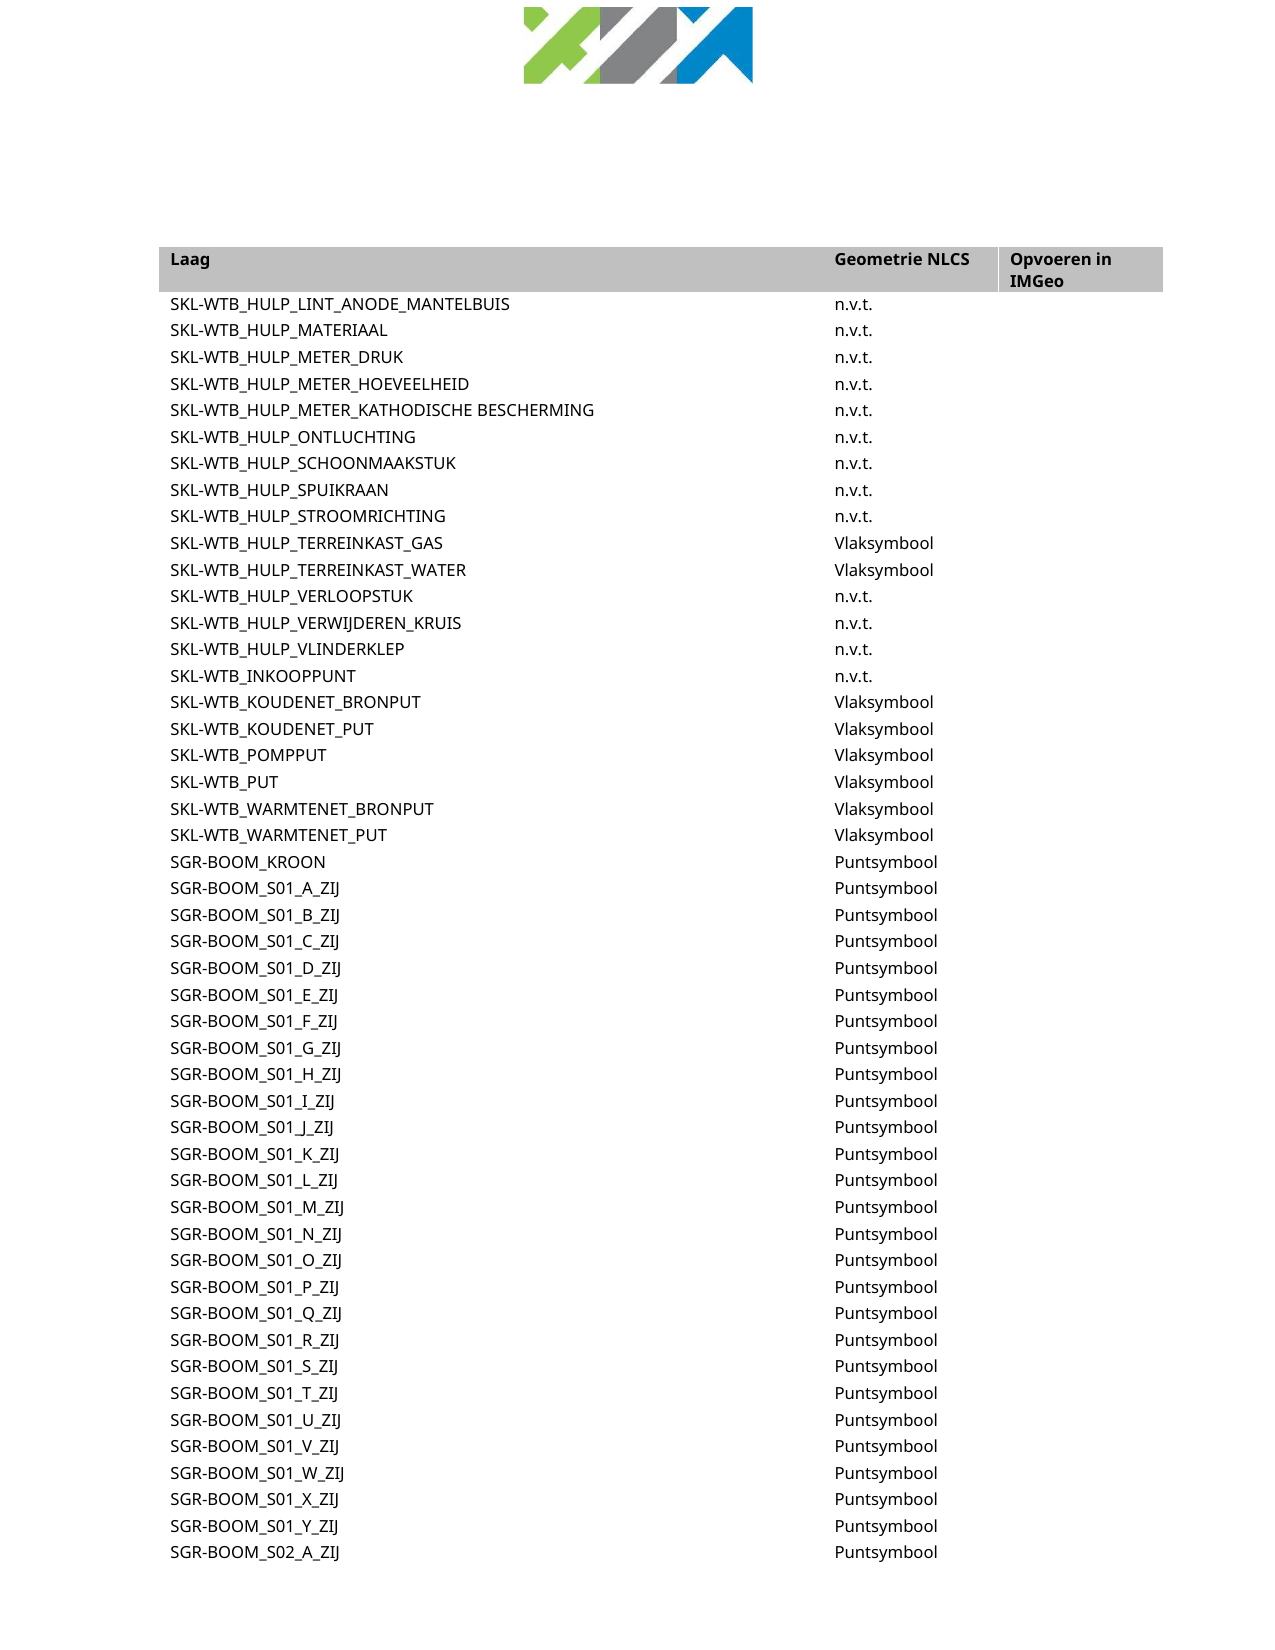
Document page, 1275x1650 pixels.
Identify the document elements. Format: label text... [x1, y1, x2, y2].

table_cell [999, 1461, 1163, 1488]
table_cell SGR-BOOM_S01_U_ZIJ [159, 1408, 823, 1435]
table_cell n.v.t. [823, 585, 998, 611]
table_cell [999, 425, 1163, 452]
table_cell [999, 1329, 1163, 1355]
table_cell [999, 346, 1163, 372]
table_cell SGR-BOOM_S01_W_ZIJ [159, 1461, 823, 1488]
table_cell SGR-BOOM_S01_X_ZIJ [159, 1488, 823, 1514]
table_cell Puntsymbool [823, 904, 998, 930]
table_cell SGR-BOOM_S01_Q_ZIJ [159, 1302, 823, 1328]
table_cell n.v.t. [823, 372, 998, 399]
table_cell [999, 1275, 1163, 1302]
table_cell [999, 1514, 1163, 1541]
table_cell SGR-BOOM_S01_M_ZIJ [159, 1196, 823, 1222]
table_cell [999, 479, 1163, 505]
table_cell Puntsymbool [823, 1541, 998, 1567]
table_cell [999, 771, 1163, 797]
table_cell SKL-WTB_HULP_METER_HOEVEELHEID [159, 372, 823, 399]
table_cell SGR-BOOM_S01_Y_ZIJ [159, 1514, 823, 1541]
table_cell SGR-BOOM_S01_A_ZIJ [159, 877, 823, 903]
table_cell [999, 930, 1163, 957]
table_cell Puntsymbool [823, 1275, 998, 1302]
table_cell [999, 1116, 1163, 1142]
table_cell Puntsymbool [823, 1169, 998, 1196]
table_cell SGR-BOOM_S01_O_ZIJ [159, 1249, 823, 1275]
table_cell SKL-WTB_HULP_VLINDERKLEP [159, 638, 823, 664]
table_cell [999, 1488, 1163, 1514]
table_cell SGR-BOOM_S01_I_ZIJ [159, 1089, 823, 1116]
table_cell [999, 1169, 1163, 1196]
table_cell SGR-BOOM_S01_N_ZIJ [159, 1222, 823, 1249]
table_cell SGR-BOOM_S01_K_ZIJ [159, 1143, 823, 1169]
table_cell [999, 452, 1163, 478]
table_cell SKL-WTB_HULP_TERREINKAST_WATER [159, 558, 823, 585]
table_cell [999, 1541, 1163, 1567]
table_cell SGR-BOOM_S01_T_ZIJ [159, 1382, 823, 1408]
table_cell Puntsymbool [823, 1435, 998, 1461]
table_cell [999, 1302, 1163, 1328]
table_cell Vlaksymbool [823, 718, 998, 744]
table_cell [999, 691, 1163, 717]
table_cell [999, 850, 1163, 877]
table_cell Puntsymbool [823, 1116, 998, 1142]
table_cell Puntsymbool [823, 1408, 998, 1435]
table_cell SKL-WTB_HULP_ONTLUCHTING [159, 425, 823, 452]
table_cell [999, 1355, 1163, 1382]
table_cell SKL-WTB_HULP_VERWIJDEREN_KRUIS [159, 611, 823, 638]
table_cell n.v.t. [823, 425, 998, 452]
table_cell SKL-WTB_WARMTENET_BRONPUT [159, 797, 823, 824]
table_cell Vlaksymbool [823, 532, 998, 558]
table_cell [999, 1196, 1163, 1222]
table_cell [999, 1063, 1163, 1089]
table_cell Puntsymbool [823, 877, 998, 903]
table_cell [999, 1249, 1163, 1275]
table_cell Puntsymbool [823, 1329, 998, 1355]
table_cell [999, 399, 1163, 425]
table_cell SGR-BOOM_S01_R_ZIJ [159, 1329, 823, 1355]
table_cell SGR-BOOM_S01_E_ZIJ [159, 983, 823, 1010]
table_cell [999, 1435, 1163, 1461]
table_cell Puntsymbool [823, 1063, 998, 1089]
table_cell SGR-BOOM_S01_G_ZIJ [159, 1036, 823, 1063]
table_cell SKL-WTB_KOUDENET_BRONPUT [159, 691, 823, 717]
table_cell [999, 744, 1163, 771]
table_cell [999, 957, 1163, 983]
table_cell [999, 824, 1163, 850]
table_cell SKL-WTB_HULP_MATERIAAL [159, 319, 823, 346]
table_cell [999, 558, 1163, 585]
table_cell [999, 664, 1163, 691]
table_cell n.v.t. [823, 479, 998, 505]
table_cell [999, 1408, 1163, 1435]
table_cell SGR-BOOM_KROON [159, 850, 823, 877]
table_cell SKL-WTB_POMPPUT [159, 744, 823, 771]
table_cell SKL-WTB_HULP_VERLOOPSTUK [159, 585, 823, 611]
table_cell SGR-BOOM_S01_V_ZIJ [159, 1435, 823, 1461]
table_cell n.v.t. [823, 346, 998, 372]
table_cell n.v.t. [823, 664, 998, 691]
table_cell [999, 877, 1163, 903]
table_cell Puntsymbool [823, 1196, 998, 1222]
table_cell [999, 1382, 1163, 1408]
table_cell SKL-WTB_HULP_SPUIKRAAN [159, 479, 823, 505]
table_cell SKL-WTB_KOUDENET_PUT [159, 718, 823, 744]
table_cell Puntsymbool [823, 1222, 998, 1249]
table_cell SKL-WTB_HULP_STROOMRICHTING [159, 505, 823, 532]
table_cell [999, 372, 1163, 399]
table_cell n.v.t. [823, 611, 998, 638]
table_cell Vlaksymbool [823, 797, 998, 824]
table_cell Vlaksymbool [823, 691, 998, 717]
table_cell n.v.t. [823, 505, 998, 532]
table_cell Puntsymbool [823, 1488, 998, 1514]
table_cell Puntsymbool [823, 1355, 998, 1382]
table_cell n.v.t. [823, 319, 998, 346]
table_cell SKL-WTB_PUT [159, 771, 823, 797]
table_cell Vlaksymbool [823, 771, 998, 797]
table_cell Puntsymbool [823, 1143, 998, 1169]
table_cell Vlaksymbool [823, 824, 998, 850]
table_cell [999, 1143, 1163, 1169]
table_cell Puntsymbool [823, 983, 998, 1010]
table_cell Puntsymbool [823, 930, 998, 957]
table_cell SGR-BOOM_S01_P_ZIJ [159, 1275, 823, 1302]
table_cell [999, 718, 1163, 744]
table_cell SKL-WTB_INKOOPPUNT [159, 664, 823, 691]
table_cell Puntsymbool [823, 1089, 998, 1116]
table_cell SKL-WTB_WARMTENET_PUT [159, 824, 823, 850]
table_cell Vlaksymbool [823, 558, 998, 585]
table_cell Puntsymbool [823, 1249, 998, 1275]
table_cell [999, 611, 1163, 638]
table_cell n.v.t. [823, 452, 998, 478]
table_cell SGR-BOOM_S01_C_ZIJ [159, 930, 823, 957]
table_header Geometrie NLCS [823, 247, 998, 292]
table_cell SGR-BOOM_S01_S_ZIJ [159, 1355, 823, 1382]
table_cell [999, 1222, 1163, 1249]
table_cell Puntsymbool [823, 1382, 998, 1408]
table_cell SGR-BOOM_S01_B_ZIJ [159, 904, 823, 930]
table_cell n.v.t. [823, 293, 998, 319]
table_cell [999, 638, 1163, 664]
table_cell [999, 585, 1163, 611]
table_cell SGR-BOOM_S01_L_ZIJ [159, 1169, 823, 1196]
table_cell SKL-WTB_HULP_METER_DRUK [159, 346, 823, 372]
table_cell SGR-BOOM_S02_A_ZIJ [159, 1541, 823, 1567]
table_header Opvoeren in IMGeo [999, 247, 1163, 292]
table_cell SGR-BOOM_S01_D_ZIJ [159, 957, 823, 983]
table_cell [999, 532, 1163, 558]
table_cell SKL-WTB_HULP_METER_KATHODISCHE BESCHERMING [159, 399, 823, 425]
table_cell n.v.t. [823, 399, 998, 425]
table_cell Puntsymbool [823, 1036, 998, 1063]
table_cell [999, 293, 1163, 319]
table_cell Puntsymbool [823, 850, 998, 877]
table_cell [999, 319, 1163, 346]
table_cell [999, 797, 1163, 824]
table_cell SKL-WTB_HULP_LINT_ANODE_MANTELBUIS [159, 293, 823, 319]
table_cell Puntsymbool [823, 1514, 998, 1541]
table_cell SKL-WTB_HULP_TERREINKAST_GAS [159, 532, 823, 558]
table_cell [999, 983, 1163, 1010]
table_cell Puntsymbool [823, 1302, 998, 1328]
table_cell Vlaksymbool [823, 744, 998, 771]
table_cell Puntsymbool [823, 1010, 998, 1036]
table_cell [999, 1036, 1163, 1063]
table_cell SGR-BOOM_S01_H_ZIJ [159, 1063, 823, 1089]
table_cell [999, 505, 1163, 532]
table_cell [999, 1089, 1163, 1116]
table_cell [999, 1010, 1163, 1036]
table_cell SGR-BOOM_S01_J_ZIJ [159, 1116, 823, 1142]
table_cell Puntsymbool [823, 1461, 998, 1488]
table_cell SGR-BOOM_S01_F_ZIJ [159, 1010, 823, 1036]
table_cell n.v.t. [823, 638, 998, 664]
table_header Laag [159, 247, 823, 292]
table_cell [999, 904, 1163, 930]
table_cell Puntsymbool [823, 957, 998, 983]
table_cell SKL-WTB_HULP_SCHOONMAAKSTUK [159, 452, 823, 478]
